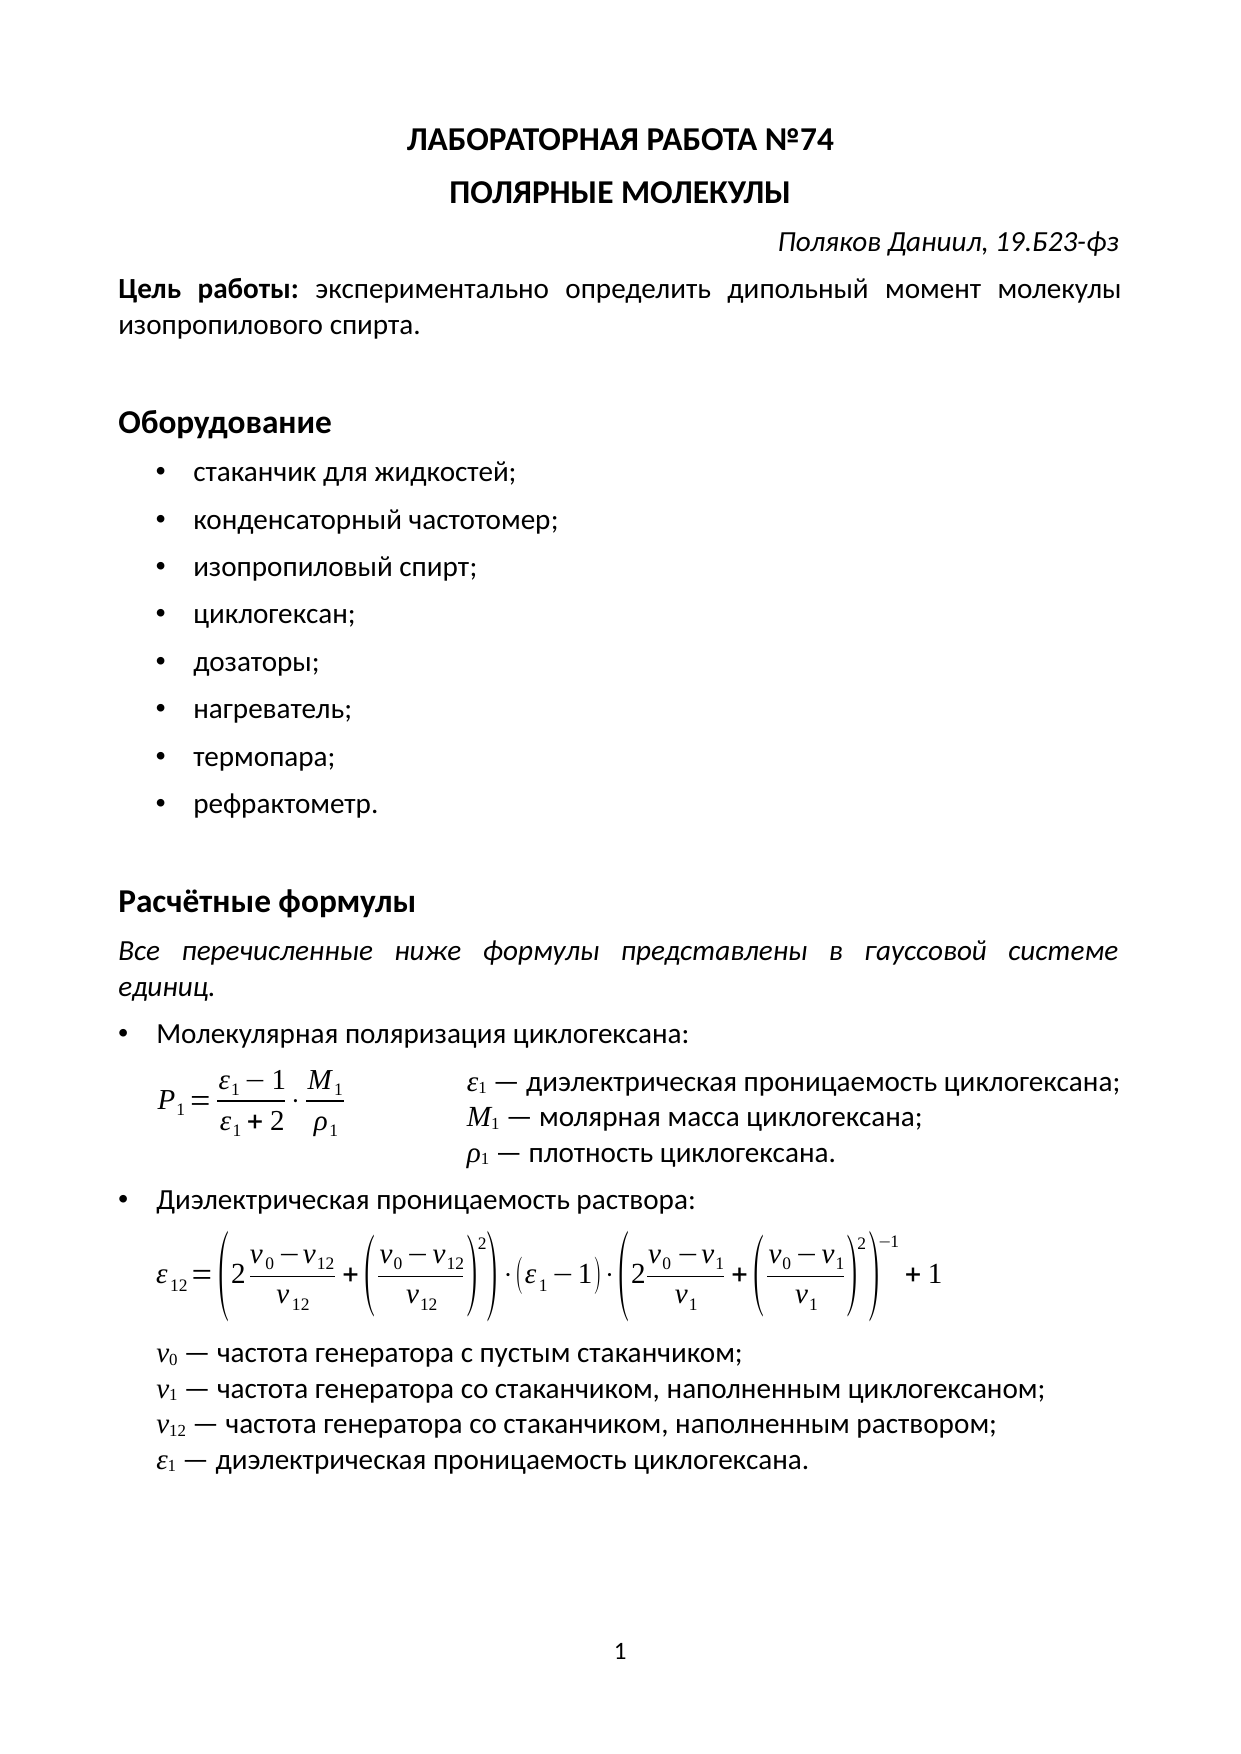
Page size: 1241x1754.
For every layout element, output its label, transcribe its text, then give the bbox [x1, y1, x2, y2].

text Все перечисленные ниже формулы представлены в гауссовой системе единиц. [118, 932, 1122, 1003]
list рефрактометр. [156, 785, 1122, 821]
list термопара; [156, 738, 1122, 773]
list изопропиловый спирт; [156, 548, 1122, 584]
table_header ε1 — диэлектрическая проницаемость циклогексана; M1 — молярная масса циклогексана; ρ1 — плотность циклогексана. [467, 1063, 1122, 1181]
list ν0 — частота генератора с пустым стаканчиком; ν1 — частота генератора со стаканчиком, наполненным циклогексаном; ν12 — частота генератора со стаканчиком, наполненным раствором; ε1 — диэлектрическая проницаемость циклогексана. [118, 1334, 1122, 1477]
list конденсаторный частотомер; [156, 501, 1122, 536]
list Диэлектрическая проницаемость раствора: [118, 1181, 1122, 1217]
text Цель работы: экспериментально определить дипольный момент молекулы изопропилового спирта. [118, 271, 1122, 342]
list нагреватель; [156, 690, 1122, 726]
subtitle Оборудование [118, 401, 1122, 442]
list стаканчик для жидкостей; [156, 453, 1122, 489]
subtitle Расчётные формулы [118, 880, 1122, 921]
list циклогексан; [156, 596, 1122, 631]
list дозаторы; [156, 643, 1122, 678]
title Лабораторная работа №74 [118, 118, 1122, 159]
text Поляков Даниил, 19.Б23-фз [118, 223, 1122, 259]
list Молекулярная поляризация циклогексана: [118, 1015, 1122, 1051]
title Полярные молекулы [118, 171, 1122, 211]
table_header [156, 1063, 467, 1181]
